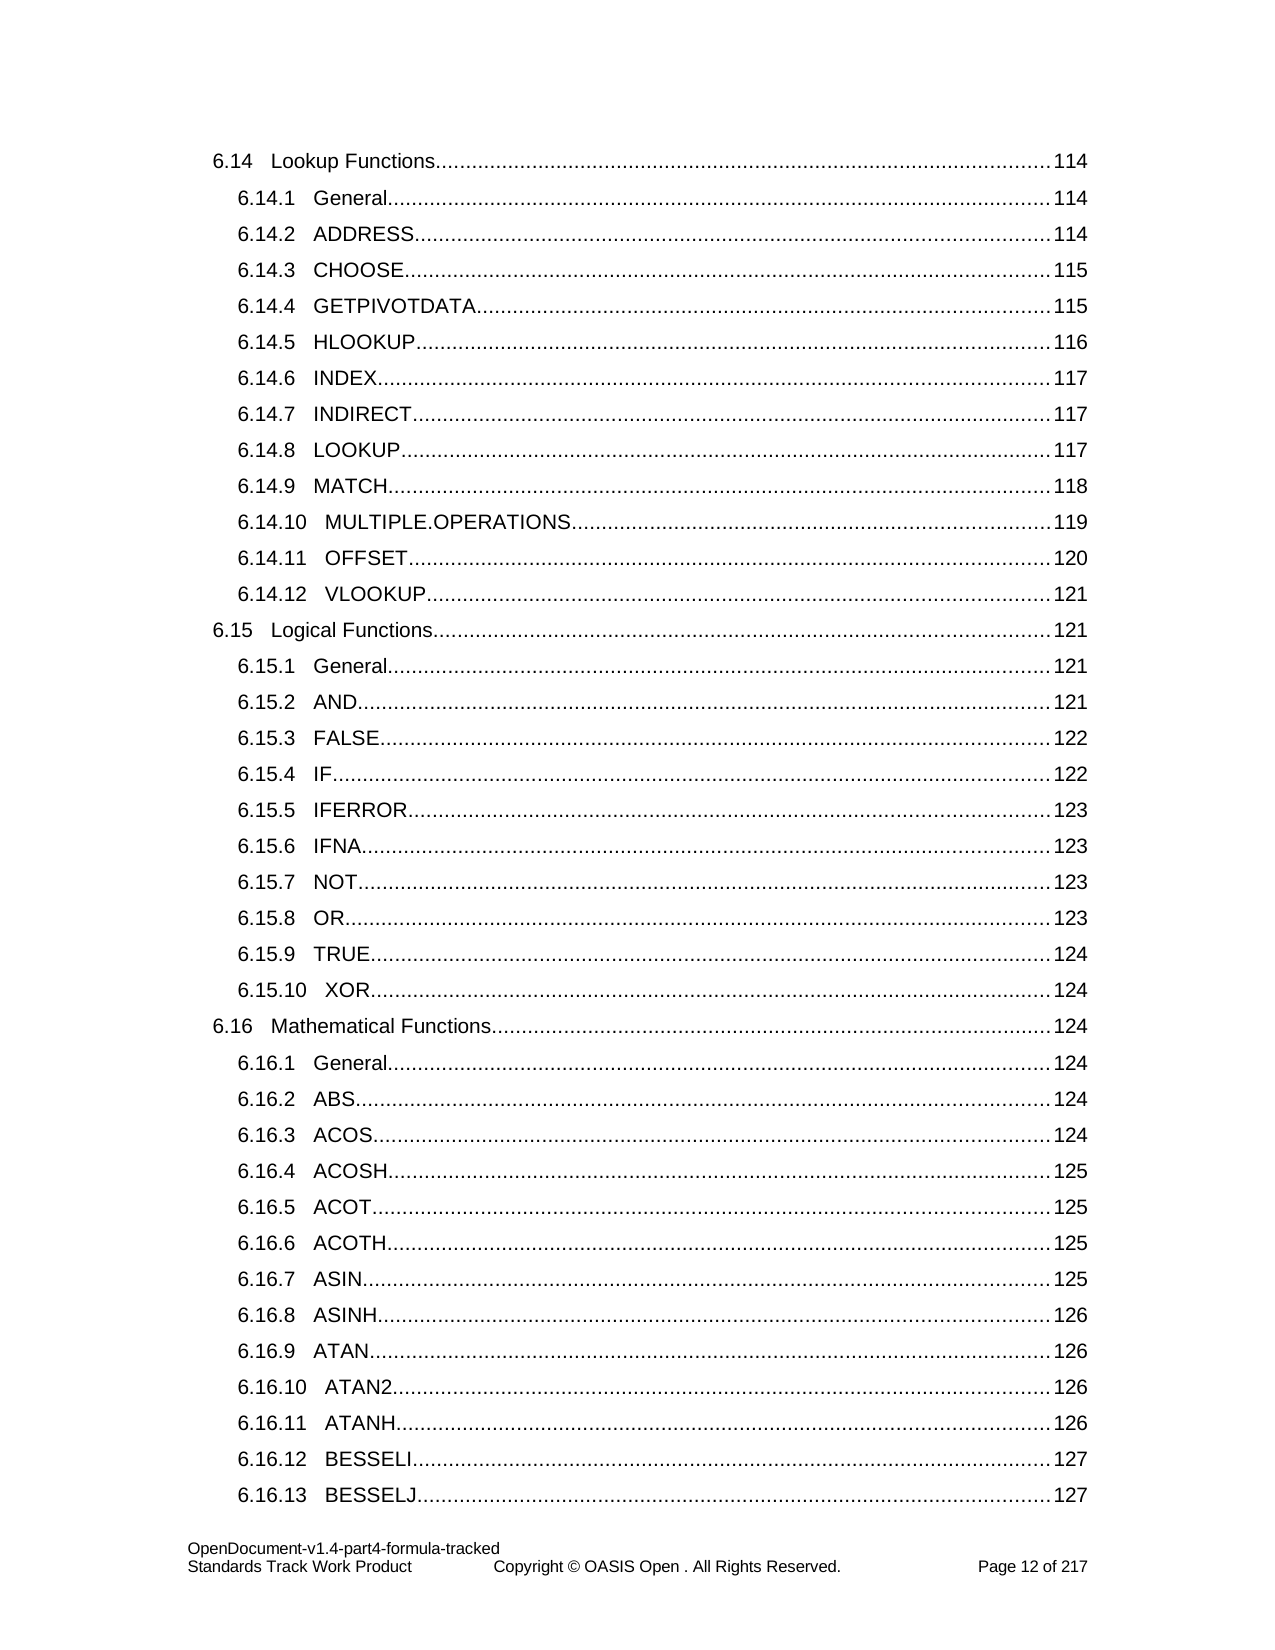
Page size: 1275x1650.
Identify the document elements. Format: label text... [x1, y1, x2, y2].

text 6.16.11 ATANH 126 [237, 1411, 1088, 1435]
text 6.14.5 HLOOKUP 116 [237, 330, 1088, 354]
text 6.14.8 LOOKUP 117 [237, 438, 1088, 462]
text 6.15.1 General 121 [237, 654, 1088, 678]
text 6.16.6 ACOTH 125 [237, 1231, 1088, 1255]
text 6.16.7 ASIN 125 [237, 1267, 1088, 1291]
text 6.15.4 IF 122 [237, 763, 1088, 786]
text 6.16.4 ACOSH 125 [237, 1159, 1088, 1183]
text 6.15 Logical Functions 121 [212, 618, 1088, 642]
text 6.14.1 General 114 [237, 186, 1088, 209]
text 6.14.7 INDIRECT 117 [237, 402, 1088, 426]
text 6.14.10 MULTIPLE.OPERATIONS 119 [237, 510, 1088, 534]
text 6.15.7 NOT 123 [237, 871, 1088, 894]
text 6.16.13 BESSELJ 127 [237, 1483, 1088, 1507]
text 6.14.9 MATCH 118 [237, 474, 1088, 498]
text 6.14.4 GETPIVOTDATA 115 [237, 294, 1088, 318]
text 6.15.5 IFERROR 123 [237, 799, 1088, 822]
text 6.15.8 OR 123 [237, 907, 1088, 930]
text 6.14.3 CHOOSE 115 [237, 258, 1088, 282]
text 6.15.6 IFNA 123 [237, 835, 1088, 858]
text 6.16.1 General 124 [237, 1051, 1088, 1074]
text 6.16.2 ABS 124 [237, 1087, 1088, 1111]
text 6.16.8 ASINH 126 [237, 1303, 1088, 1327]
text 6.16.5 ACOT 125 [237, 1195, 1088, 1219]
text 6.16 Mathematical Functions 124 [212, 1015, 1088, 1038]
text 6.14.12 VLOOKUP 121 [237, 582, 1088, 606]
text 6.14 Lookup Functions 114 [212, 150, 1088, 173]
text 6.16.3 ACOS 124 [237, 1123, 1088, 1147]
text 6.15.9 TRUE 124 [237, 943, 1088, 966]
text 6.15.2 AND 121 [237, 691, 1088, 714]
text 6.16.12 BESSELI 127 [237, 1447, 1088, 1471]
text 6.15.10 XOR 124 [237, 979, 1088, 1002]
text 6.14.11 OFFSET 120 [237, 546, 1088, 570]
text 6.15.3 FALSE 122 [237, 727, 1088, 750]
text 6.14.6 INDEX 117 [237, 366, 1088, 390]
text 6.14.2 ADDRESS 114 [237, 222, 1088, 246]
text 6.16.10 ATAN2 126 [237, 1375, 1088, 1399]
text 6.16.9 ATAN 126 [237, 1339, 1088, 1363]
